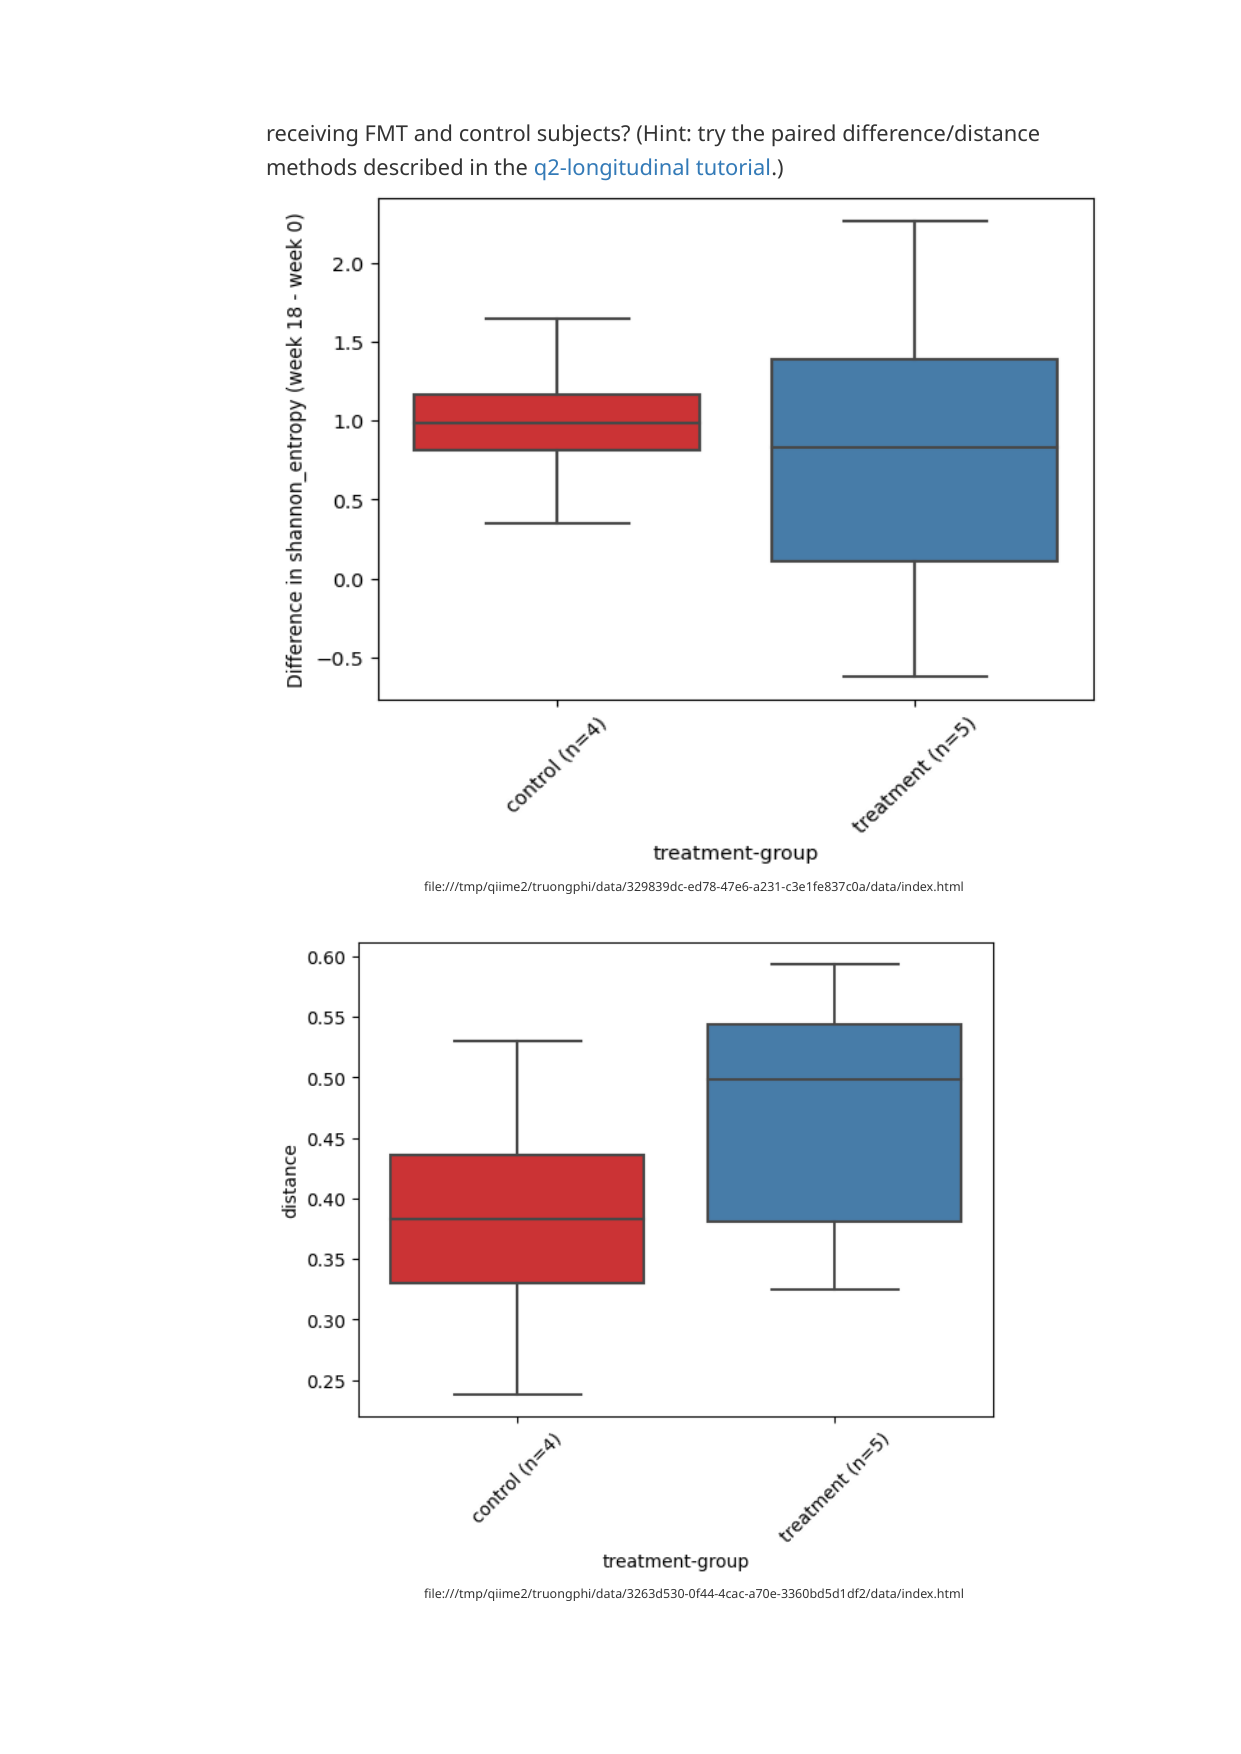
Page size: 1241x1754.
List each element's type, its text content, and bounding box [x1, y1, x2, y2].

picture [269, 931, 1006, 1583]
list file:///tmp/qiime2/truongphi/data/329839dc-ed78-47e6-a231-c3e1fe837c0a/data/index.html [118, 186, 1122, 895]
picture [273, 186, 1108, 876]
list receiving FMT and control subjects? (Hint: try the paired difference/distance methods described in the q2-longitudinal tutorial.) [118, 118, 1122, 182]
list file:///tmp/qiime2/truongphi/data/3263d530-0f44-4cac-a70e-3360bd5d1df2/data/index.html [118, 932, 1122, 1602]
